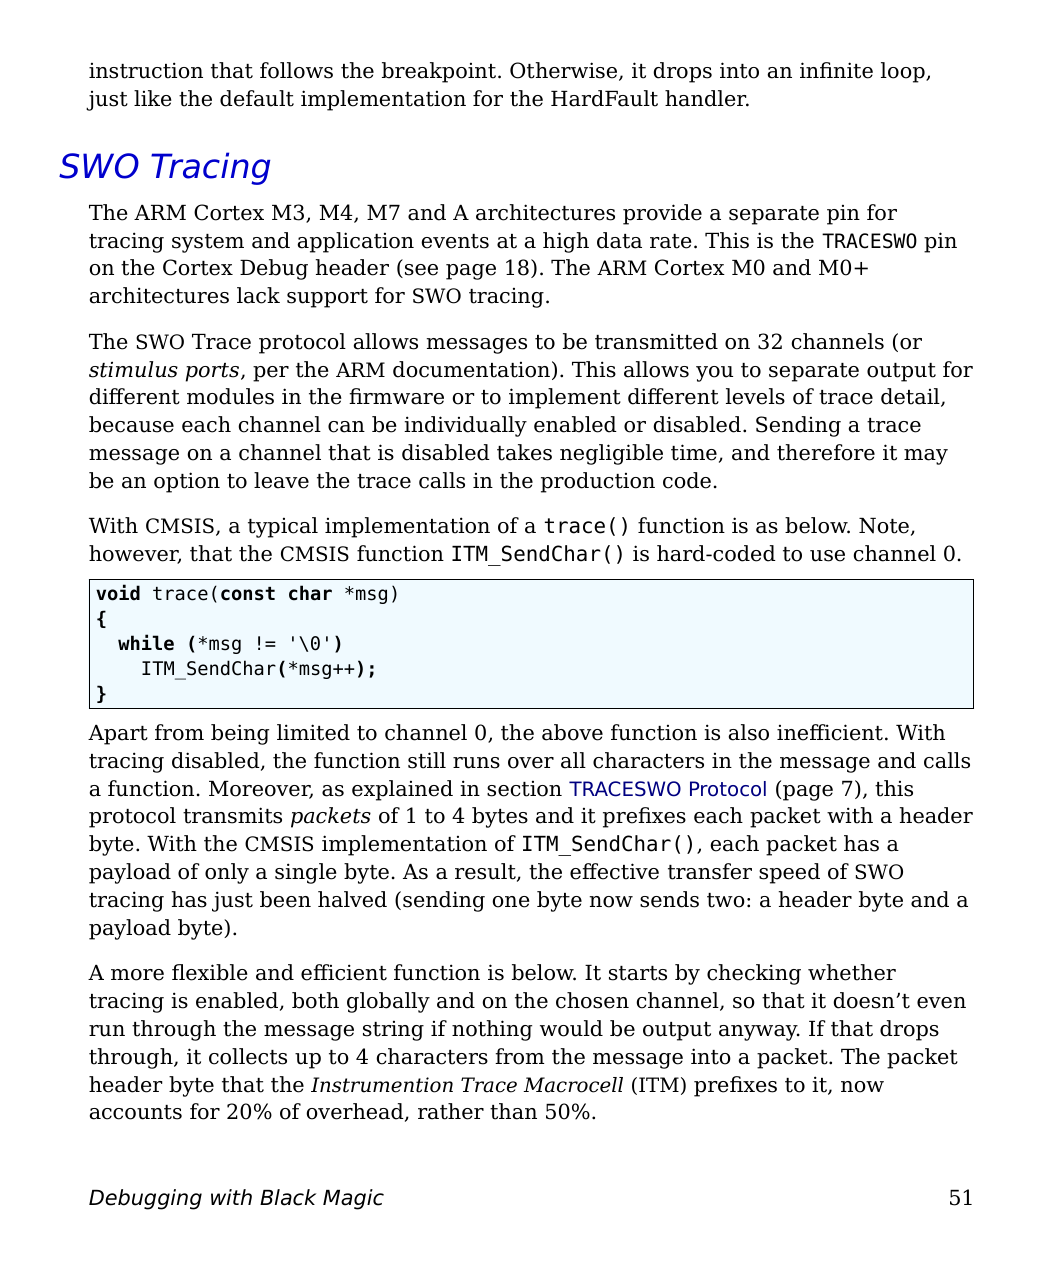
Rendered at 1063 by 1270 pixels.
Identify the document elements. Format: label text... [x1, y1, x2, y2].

text } [90, 679, 973, 708]
text ITM_SendChar(*msg++); [90, 654, 973, 679]
subtitle SWO Tracing [59, 147, 974, 186]
text { [90, 604, 973, 629]
text void trace(const char *msg) [90, 580, 973, 604]
text The ARM Cortex M3, M4, M7 and A architectures provide a separate pin for tracing system and application events at a high data rate. This is the TRACESWO pin on the Cortex Debug header (see page 18). The ARM Cortex M0 and M0+ architectures lack support for SWO tracing. [88, 201, 974, 308]
text instruction that follows the breakpoint. Otherwise, it drops into an infinite loop, just like the default implementation for the HardFault handler. [88, 59, 974, 111]
text With CMSIS, a typical implementation of a trace() function is as below. Note, however, that the CMSIS function ITM_SendChar() is hard-coded to use channel 0. [88, 514, 974, 566]
text Apart from being limited to channel 0, the above function is also inefficient. With tracing disabled, the function still runs over all characters in the message and calls a function. Moreover, as explained in section TRACESWO Protocol (page 7), this protocol transmits packets of 1 to 4 bytes and it prefixes each packet with a header byte. With the CMSIS implementation of ITM_SendChar(), each packet has a payload of only a single byte. As a result, the effective transfer speed of SWO tracing has just been halved (sending one byte now sends two: a header byte and a payload byte). [88, 721, 974, 940]
text while (*msg != '\0') [90, 629, 973, 654]
text A more flexible and efficient function is below. It starts by checking whether tracing is enabled, both globally and on the chosen channel, so that it doesn’t even run through the message string if nothing would be output anyway. If that drops through, it collects up to 4 characters from the message into a packet. The packet header byte that the Instrumention Trace Macrocell (ITM) prefixes to it, now accounts for 20% of overhead, rather than 50%. [88, 961, 974, 1125]
text The SWO Trace protocol allows messages to be transmitted on 32 channels (or stimulus ports, per the ARM documentation). This allows you to separate output for different modules in the firmware or to implement different levels of trace detail, because each channel can be individually enabled or disabled. Sending a trace message on a channel that is disabled takes negligible time, and therefore it may be an option to leave the trace calls in the production code. [88, 330, 974, 493]
